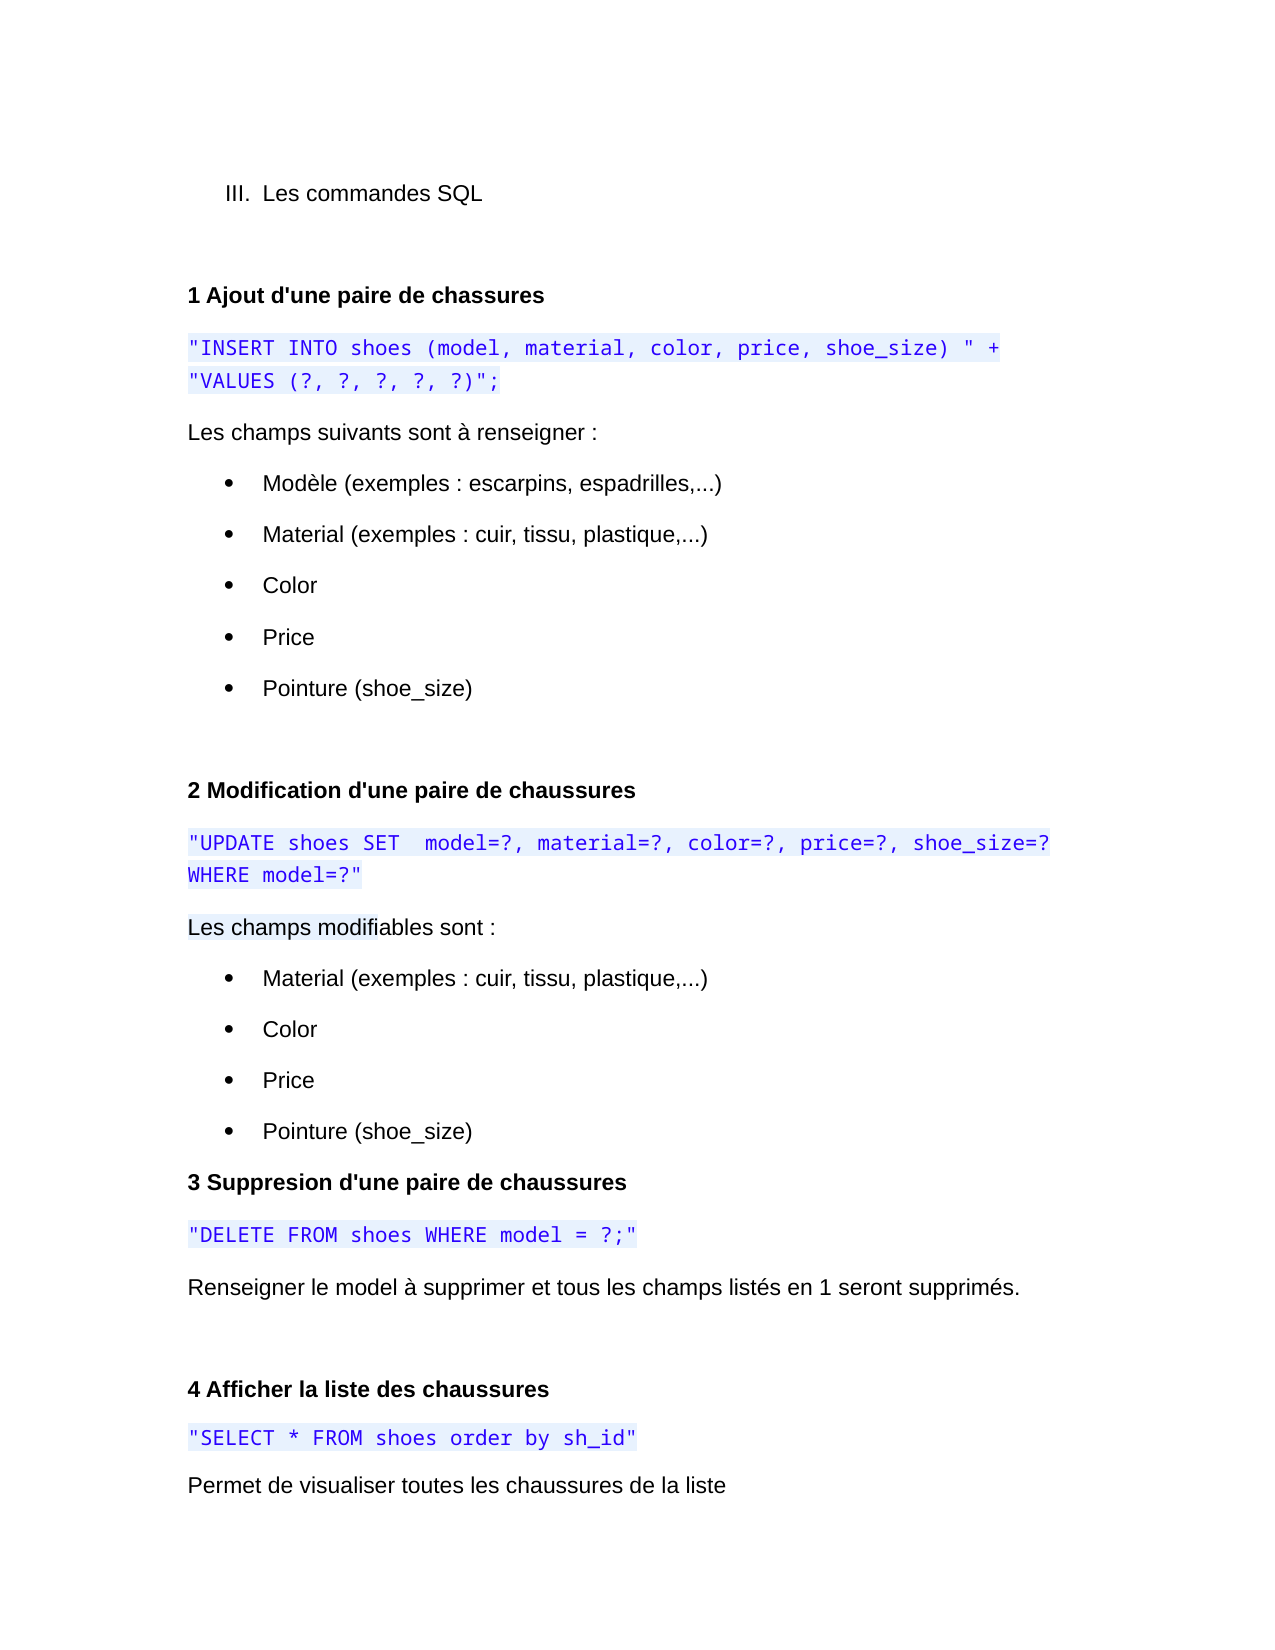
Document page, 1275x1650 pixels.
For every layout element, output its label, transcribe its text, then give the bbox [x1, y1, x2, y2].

list Les commandes SQL [225, 180, 1087, 207]
list Color [225, 1016, 1087, 1042]
list Price [225, 623, 1087, 650]
text "SELECT * FROM shoes order by sh_id" [187, 1423, 1087, 1451]
text 2 Modification d'une paire de chaussures [187, 777, 1087, 803]
text "INSERT INTO shoes (model, material, color, price, shoe_size) " + "VALUES (?, ?, ?, ?, ?)"; [187, 333, 1087, 394]
list Pointure (shoe_size) [225, 1118, 1087, 1144]
list Color [225, 572, 1087, 599]
text 1 Ajout d'une paire de chassures [187, 282, 1087, 309]
list Material (exemples : cuir, tissu, plastique,...) [225, 521, 1087, 548]
text "DELETE FROM shoes WHERE model = ?;" [187, 1220, 1087, 1248]
text 3 Suppresion d'une paire de chaussures [187, 1169, 1087, 1195]
text Renseigner le model à supprimer et tous les champs listés en 1 seront supprimés. [187, 1273, 1087, 1300]
list Material (exemples : cuir, tissu, plastique,...) [225, 965, 1087, 991]
text Permet de visualiser toutes les chaussures de la liste [187, 1472, 1087, 1498]
text 4 Afficher la liste des chaussures [187, 1376, 1087, 1402]
list Modèle (exemples : escarpins, espadrilles,...) [225, 470, 1087, 497]
text Les champs modifiables sont : [187, 914, 1087, 940]
list Pointure (shoe_size) [225, 674, 1087, 701]
text "UPDATE shoes SET model=?, material=?, color=?, price=?, shoe_size=? WHERE model=?" [187, 828, 1087, 889]
text Les champs suivants sont à renseigner : [187, 419, 1087, 446]
list Price [225, 1067, 1087, 1093]
